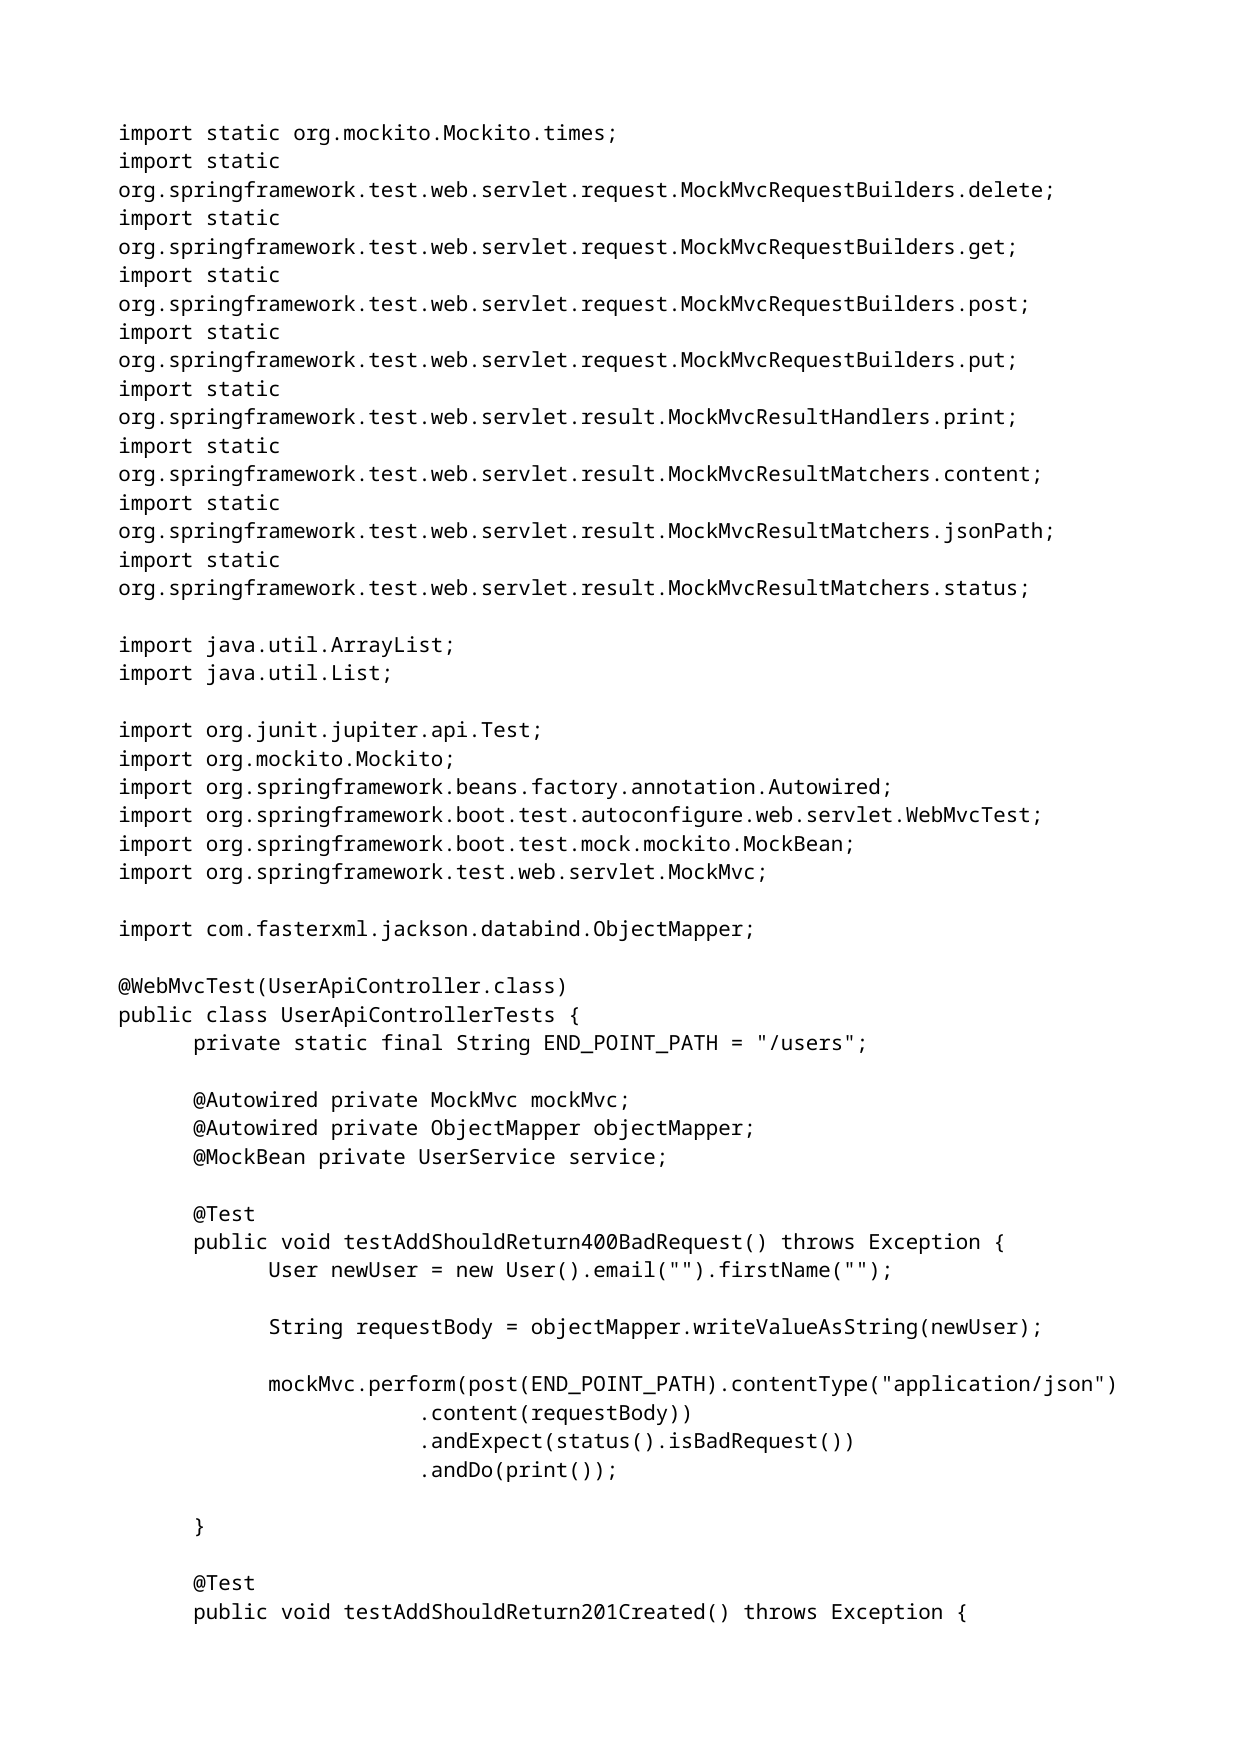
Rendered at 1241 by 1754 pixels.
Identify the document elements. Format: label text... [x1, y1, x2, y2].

text import static org.springframework.test.web.servlet.result.MockMvcResultHandlers.print; [118, 374, 1122, 431]
text import static org.mockito.Mockito.times; [118, 118, 1122, 147]
text import java.util.ArrayList; [118, 630, 1122, 658]
text public class UserApiControllerTests { [118, 1000, 1122, 1028]
text public void testAddShouldReturn201Created() throws Exception { [118, 1597, 1122, 1625]
text .andDo(print()); [118, 1455, 1122, 1483]
text import org.mockito.Mockito; [118, 744, 1122, 772]
text import static org.springframework.test.web.servlet.request.MockMvcRequestBuilders.get; [118, 203, 1122, 260]
text import static org.springframework.test.web.servlet.request.MockMvcRequestBuilders.put; [118, 317, 1122, 374]
text import org.springframework.test.web.servlet.MockMvc; [118, 857, 1122, 886]
text import static org.springframework.test.web.servlet.request.MockMvcRequestBuilders.post; [118, 260, 1122, 317]
text @WebMvcTest(UserApiController.class) [118, 971, 1122, 1000]
text @Autowired private ObjectMapper objectMapper; [118, 1113, 1122, 1142]
text import static org.springframework.test.web.servlet.result.MockMvcResultMatchers.jsonPath; [118, 488, 1122, 545]
text import static org.springframework.test.web.servlet.result.MockMvcResultMatchers.status; [118, 545, 1122, 602]
text public void testAddShouldReturn400BadRequest() throws Exception { [118, 1227, 1122, 1256]
text import static org.springframework.test.web.servlet.request.MockMvcRequestBuilders.delete; [118, 147, 1122, 203]
text import org.springframework.beans.factory.annotation.Autowired; [118, 772, 1122, 801]
text import org.springframework.boot.test.autoconfigure.web.servlet.WebMvcTest; [118, 801, 1122, 829]
text @Test [118, 1568, 1122, 1597]
text } [118, 1512, 1122, 1540]
text .andExpect(status().isBadRequest()) [118, 1426, 1122, 1455]
text @Test [118, 1199, 1122, 1227]
text import java.util.List; [118, 658, 1122, 687]
text User newUser = new User().email("").firstName(""); [118, 1256, 1122, 1284]
text import static org.springframework.test.web.servlet.result.MockMvcResultMatchers.content; [118, 431, 1122, 488]
text private static final String END_POINT_PATH = "/users"; [118, 1028, 1122, 1057]
text import com.fasterxml.jackson.databind.ObjectMapper; [118, 914, 1122, 943]
text String requestBody = objectMapper.writeValueAsString(newUser); [118, 1312, 1122, 1341]
text import org.springframework.boot.test.mock.mockito.MockBean; [118, 829, 1122, 857]
text import org.junit.jupiter.api.Test; [118, 715, 1122, 744]
text mockMvc.perform(post(END_POINT_PATH).contentType("application/json") [118, 1369, 1122, 1398]
text @MockBean private UserService service; [118, 1142, 1122, 1170]
text .content(requestBody)) [118, 1398, 1122, 1426]
text @Autowired private MockMvc mockMvc; [118, 1085, 1122, 1113]
